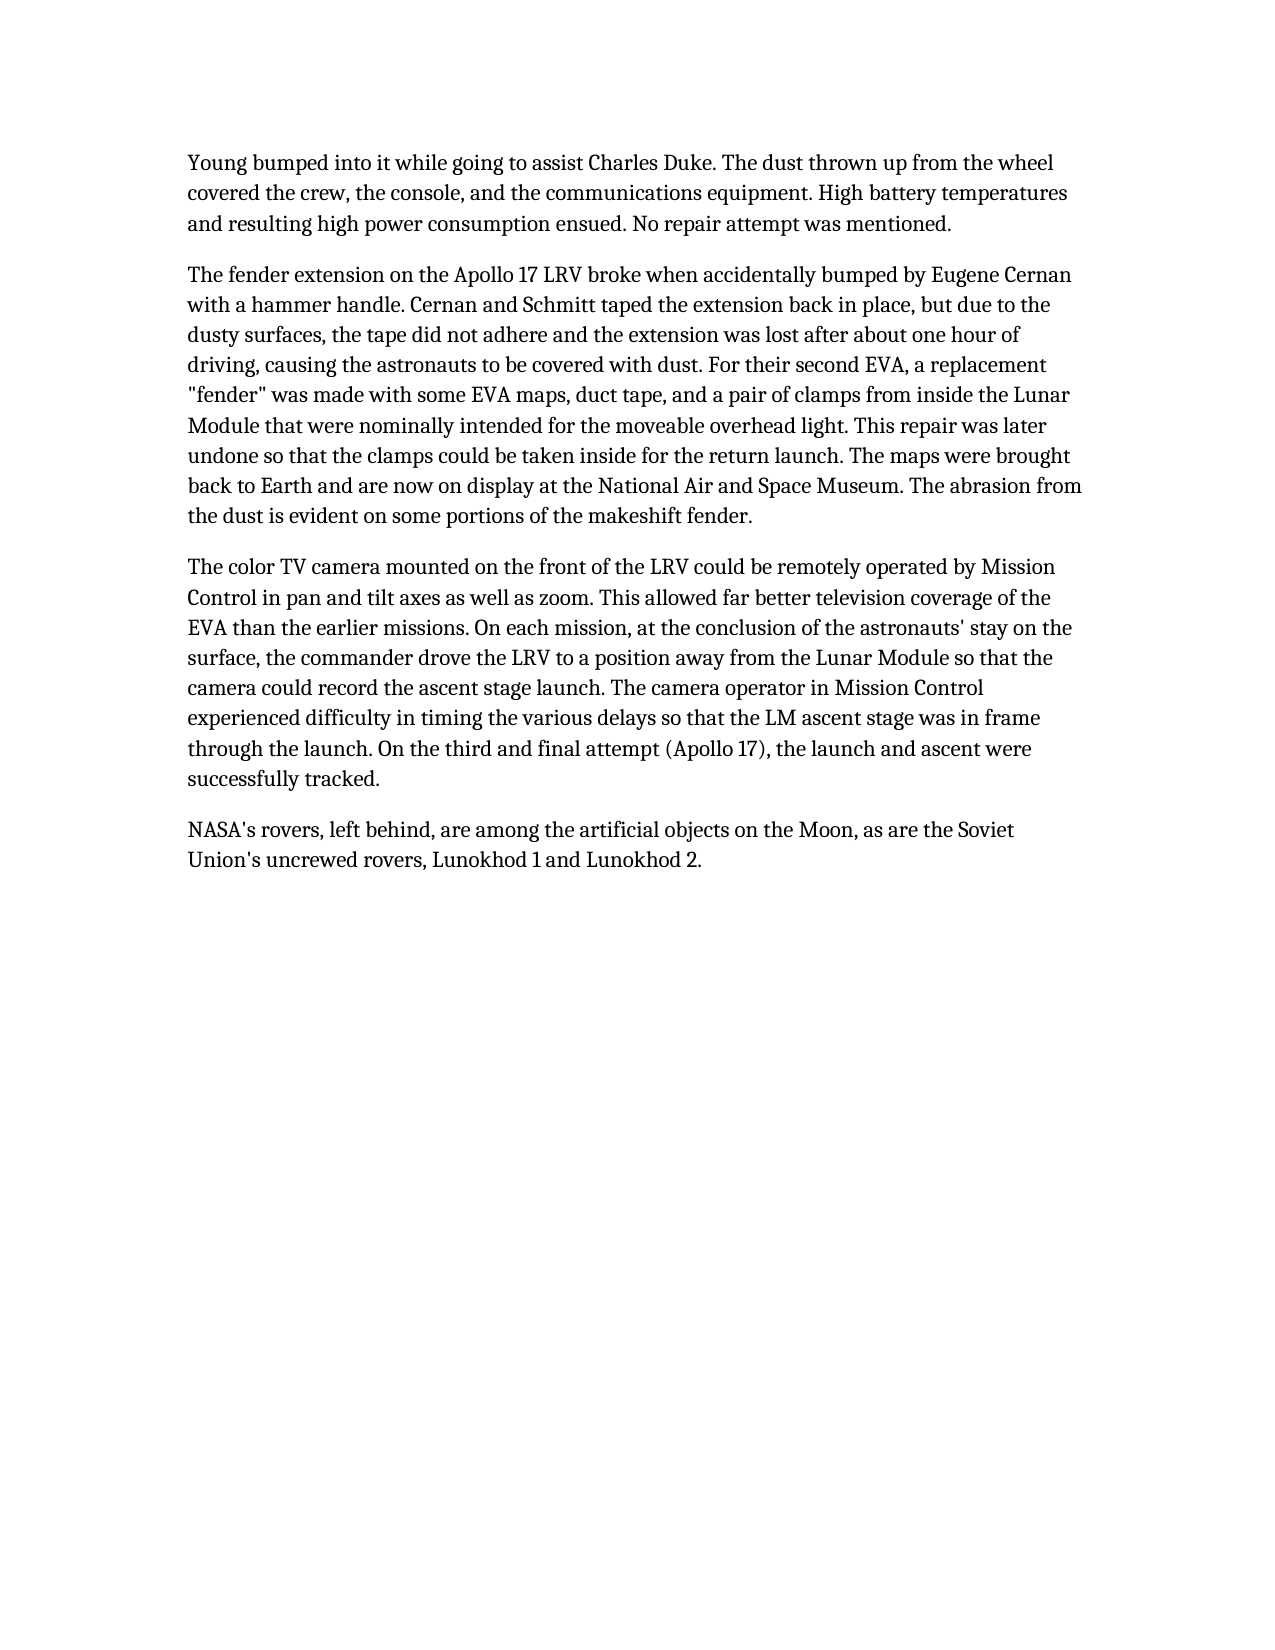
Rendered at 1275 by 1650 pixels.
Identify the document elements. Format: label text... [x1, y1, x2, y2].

text The fender extension on the Apollo 17 LRV broke when accidentally bumped by Eugene Cernan with a hammer handle. Cernan and Schmitt taped the extension back in place, but due to the dusty surfaces, the tape did not adhere and the extension was lost after about one hour of driving, causing the astronauts to be covered with dust. For their second EVA, a replacement "fender" was made with some EVA maps, duct tape, and a pair of clamps from inside the Lunar Module that were nominally intended for the moveable overhead light. This repair was later undone so that the clamps could be taken inside for the return launch. The maps were brought back to Earth and are now on display at the National Air and Space Museum. The abrasion from the dust is evident on some portions of the makeshift fender. [187, 261, 1087, 529]
text NASA's rovers, left behind, are among the artificial objects on the Moon, as are the Soviet Union's uncrewed rovers, Lunokhod 1 and Lunokhod 2. [187, 817, 1087, 873]
text Young bumped into it while going to assist Charles Duke. The dust thrown up from the wheel covered the crew, the console, and the communications equipment. High battery temperatures and resulting high power consumption ensued. No repair attempt was mentioned. [187, 150, 1087, 237]
text The color TV camera mounted on the front of the LRV could be remotely operated by Mission Control in pan and tilt axes as well as zoom. This allowed far better television coverage of the EVA than the earlier missions. On each mission, at the conclusion of the astronauts' stay on the surface, the commander drove the LRV to a position away from the Lunar Module so that the camera could record the ascent stage launch. The camera operator in Mission Control experienced difficulty in timing the various delays so that the LM ascent stage was in frame through the launch. On the third and final attempt (Apollo 17), the launch and ascent were successfully tracked. [187, 554, 1087, 792]
